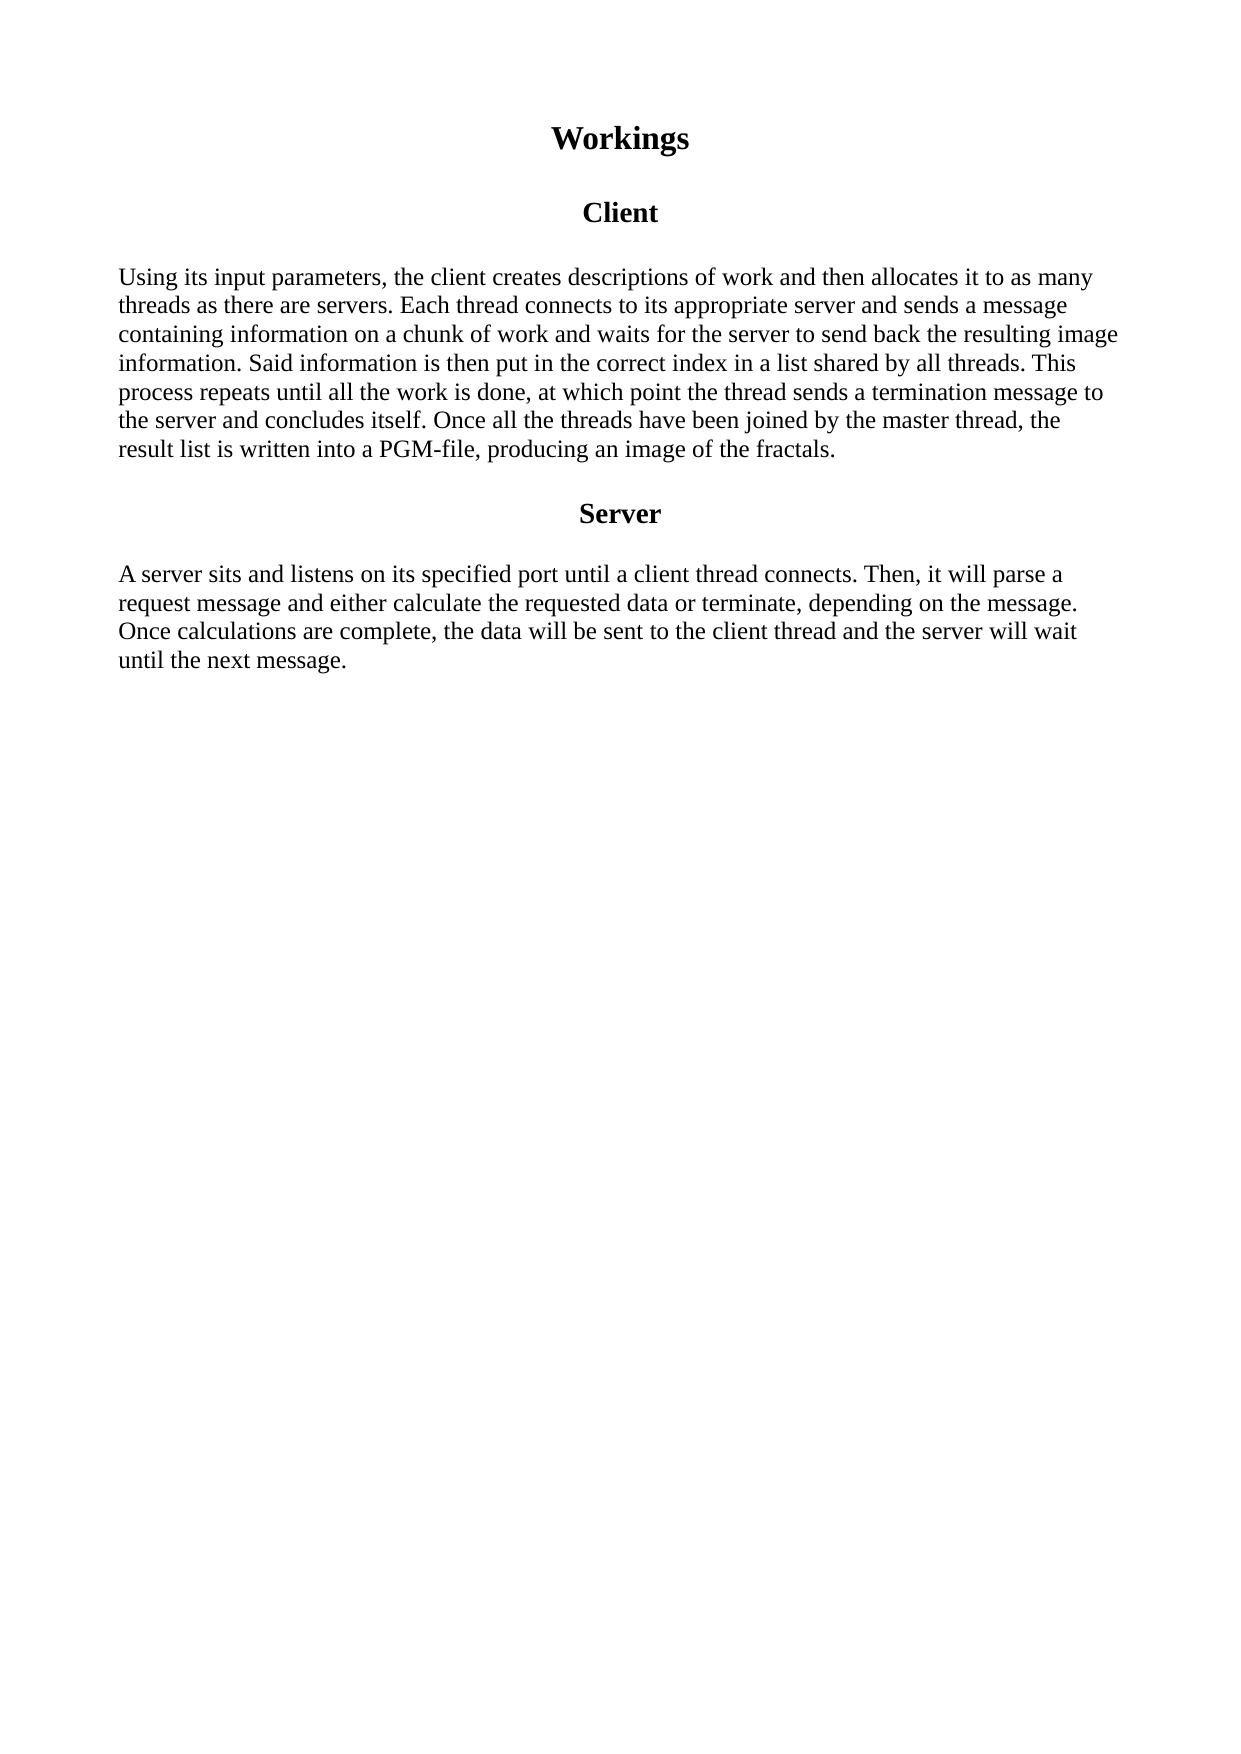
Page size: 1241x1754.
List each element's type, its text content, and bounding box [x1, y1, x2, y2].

text A server sits and listens on its specified port until a client thread connects. Then, it will parse a request message and either calculate the requested data or terminate, depending on the message. Once calculations are complete, the data will be sent to the client thread and the server will wait until the next message. [118, 559, 1122, 674]
text Workings [118, 118, 1122, 156]
text Server [118, 497, 1122, 530]
text Using its input parameters, the client creates descriptions of work and then allocates it to as many threads as there are servers. Each thread connects to its appropriate server and sends a message containing information on a chunk of work and waits for the server to send back the resulting image information. Said information is then put in the correct index in a list shared by all threads. This process repeats until all the work is done, at which point the thread sends a termination message to the server and concludes itself. Once all the threads have been joined by the master thread, the result list is written into a PGM-file, producing an image of the fractals. [118, 262, 1122, 463]
text Client [118, 195, 1122, 228]
